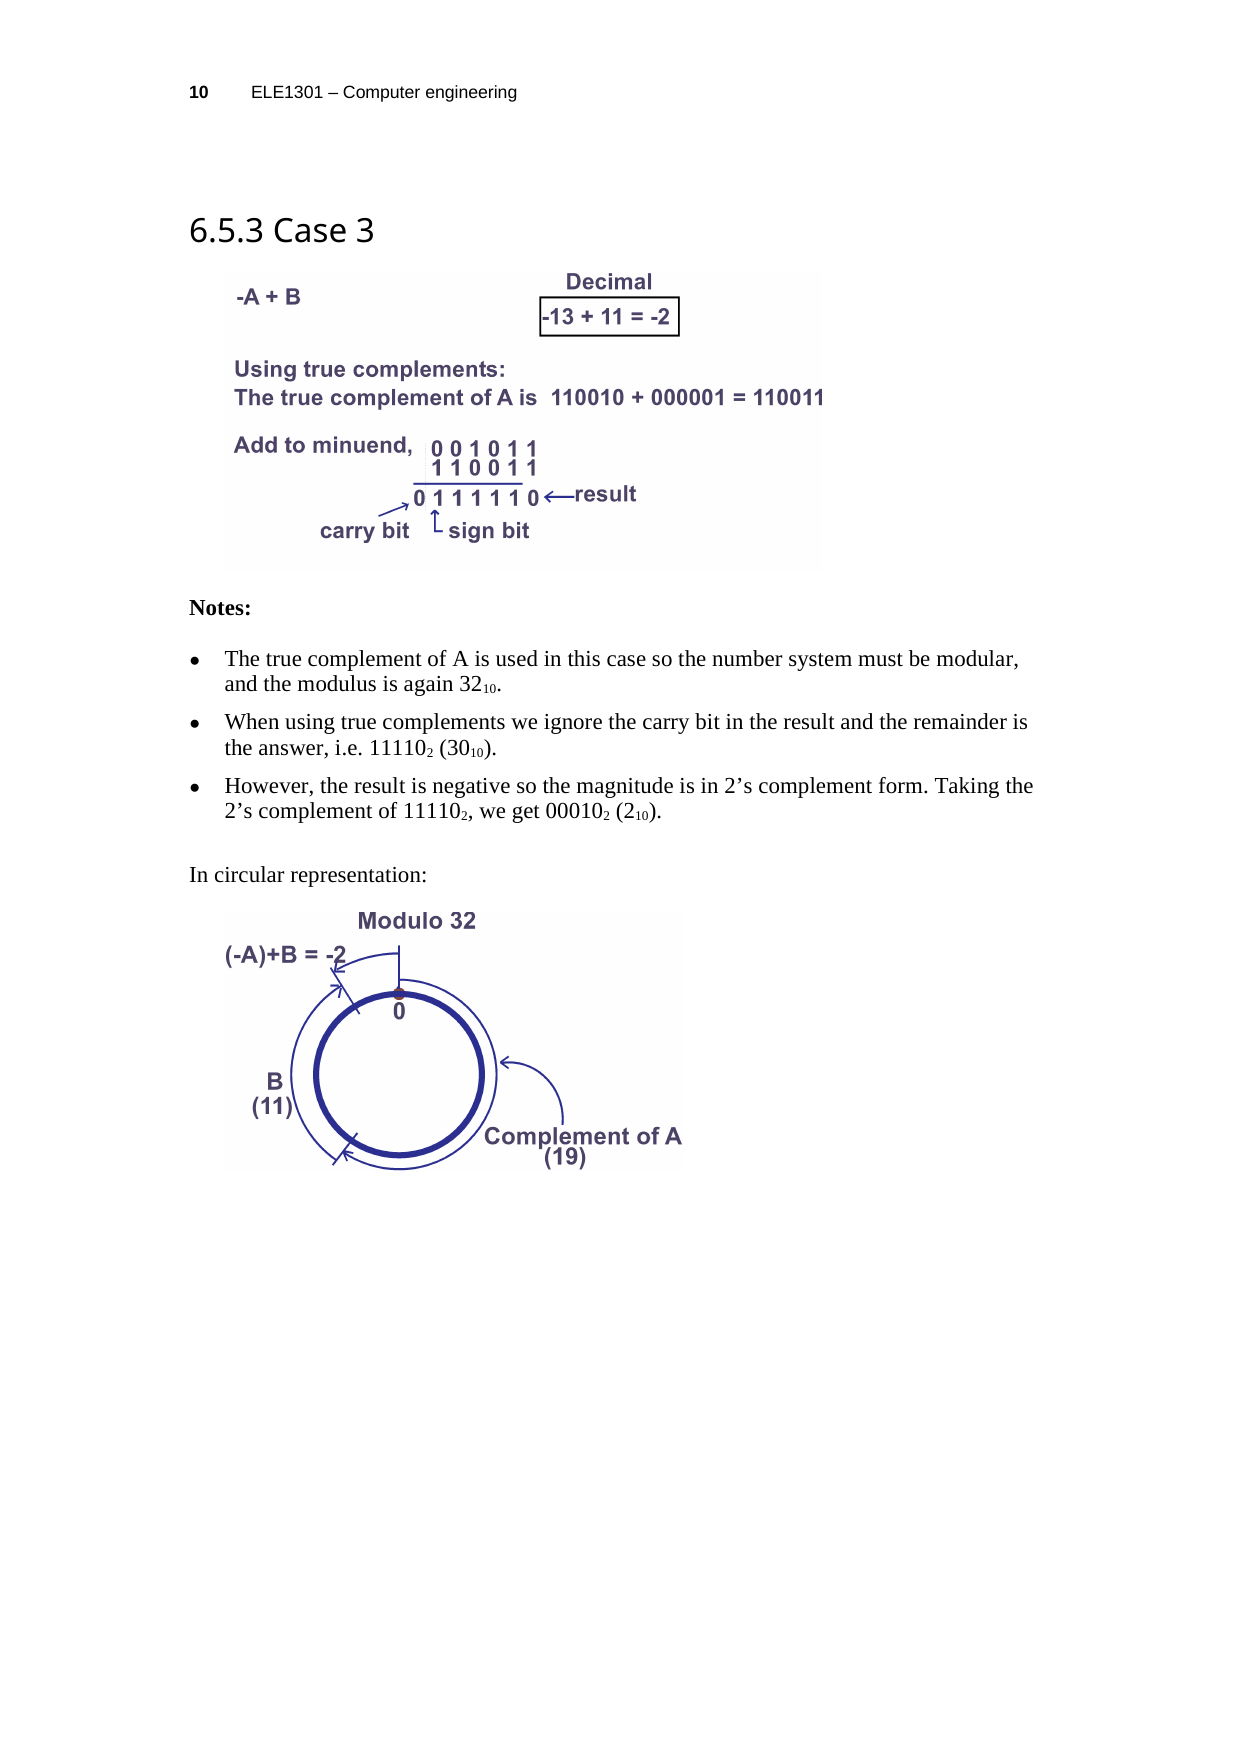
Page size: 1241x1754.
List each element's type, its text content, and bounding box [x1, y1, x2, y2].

list When using true complements we ignore the carry bit in the result and the remainder is the answer, i.e. 111102 (3010). [189, 709, 1051, 760]
picture [224, 272, 823, 571]
picture [224, 912, 683, 1171]
list However, the result is negative so the magnitude is in 2’s complement form. Taking the 2’s complement of 111102, we get 000102 (210). [189, 772, 1051, 849]
text Notes: [189, 595, 1051, 621]
text In circular representation: [189, 861, 1051, 887]
subtitle Case 3 [189, 207, 1051, 252]
list The true complement of A is used in this case so the number system must be modular, and the modulus is again 3210. [189, 646, 1051, 697]
